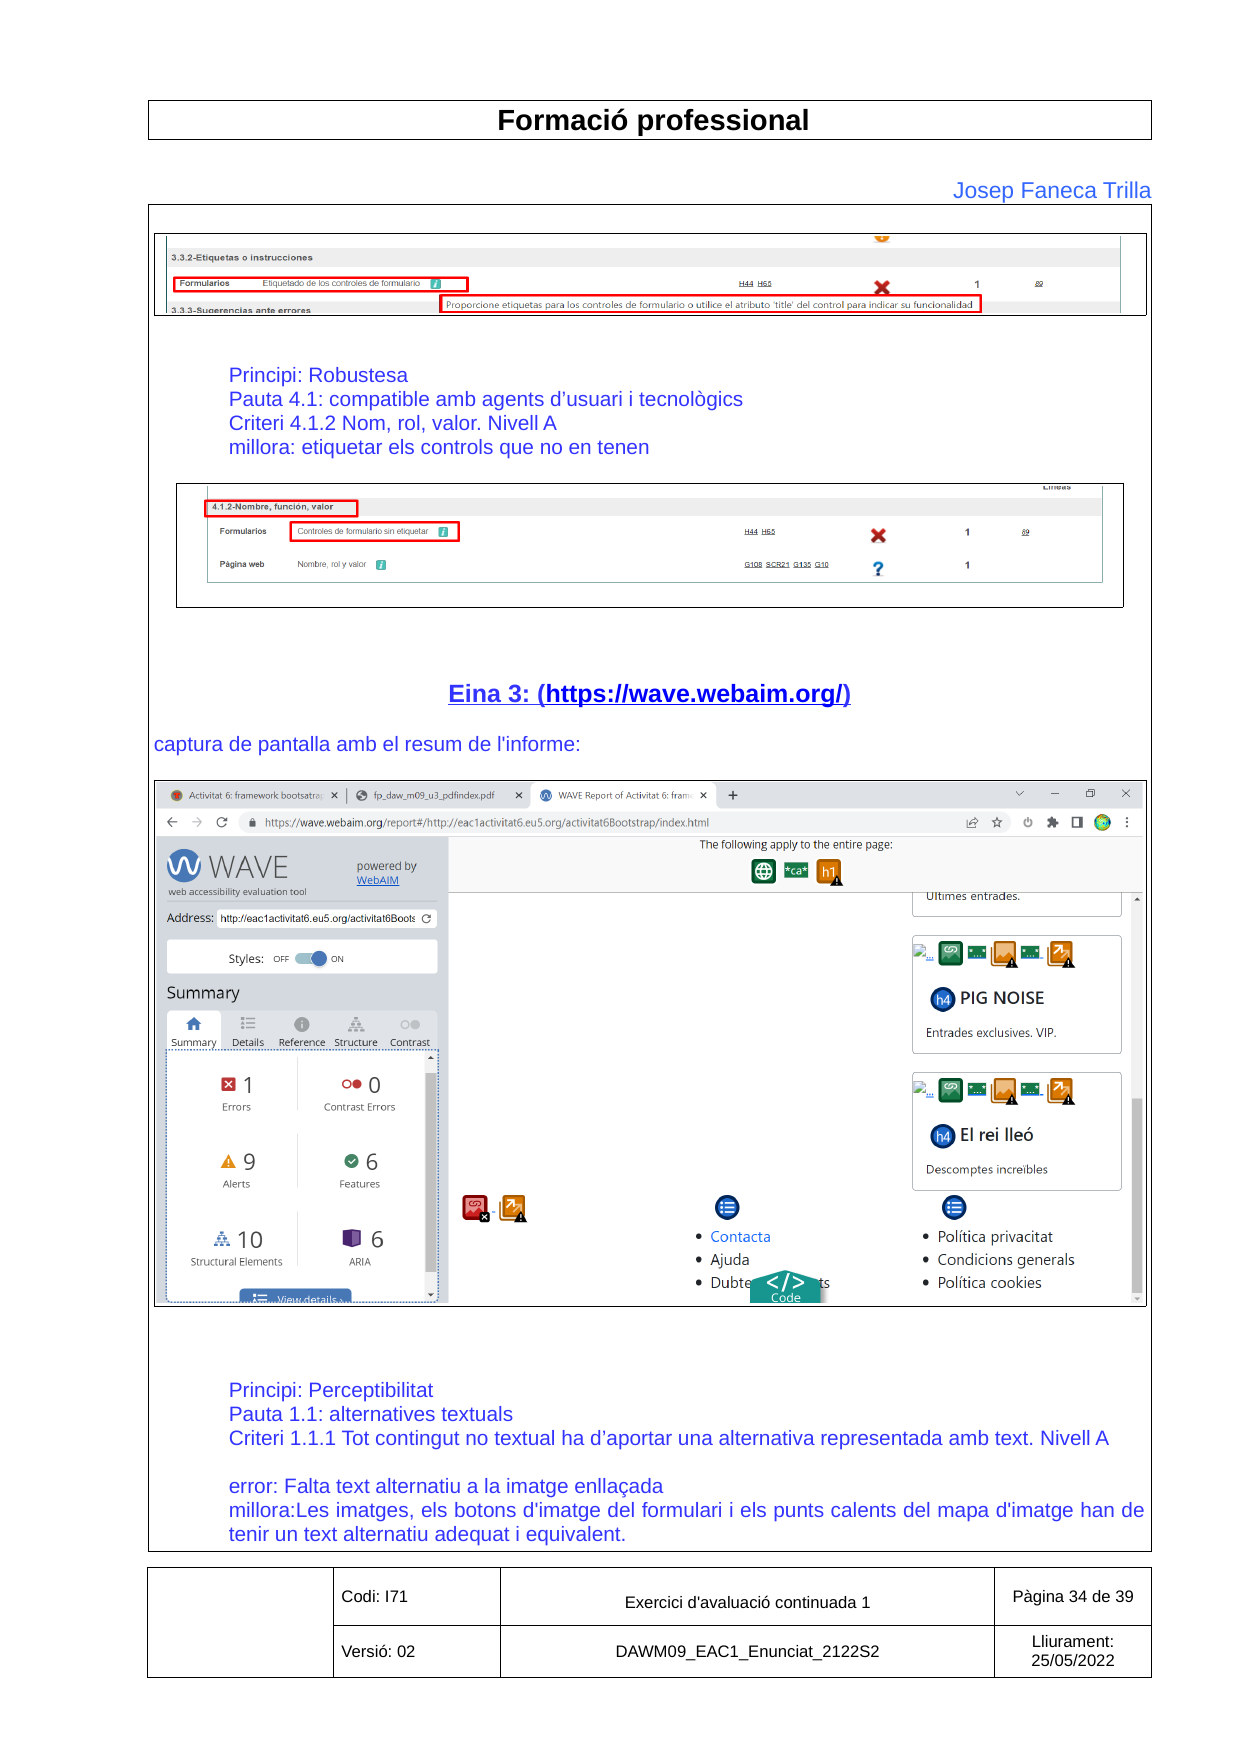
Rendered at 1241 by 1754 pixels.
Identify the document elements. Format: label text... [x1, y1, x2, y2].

picture [179, 486, 1120, 604]
table_header Principi: Perceptibilitat Pauta 1.1: alternatives textuals Criteri 1.1.1 Tot contingut no textual ha d’aportar una alternativa representada amb text. Nivell A error: Falta text alternatiu a la imatge enllaçada millora:Les imatges, els botons d'imatge del formulari i els punts calents del mapa d'imatge han de tenir un text alternatiu adequat i equivalent. [149, 781, 1151, 1551]
picture [156, 236, 1143, 313]
table_header Principi: Robustesa Pauta 4.1: compatible amb agents d’usuari i tecnològics Criteri 4.1.2 Nom, rol, valor. Nivell A millora: etiquetar els controls que no en tenen Eina 3: (https://wave.webaim.org/) captura de pantalla amb el resum de l'informe: [149, 205, 1151, 782]
picture [156, 782, 1143, 1303]
